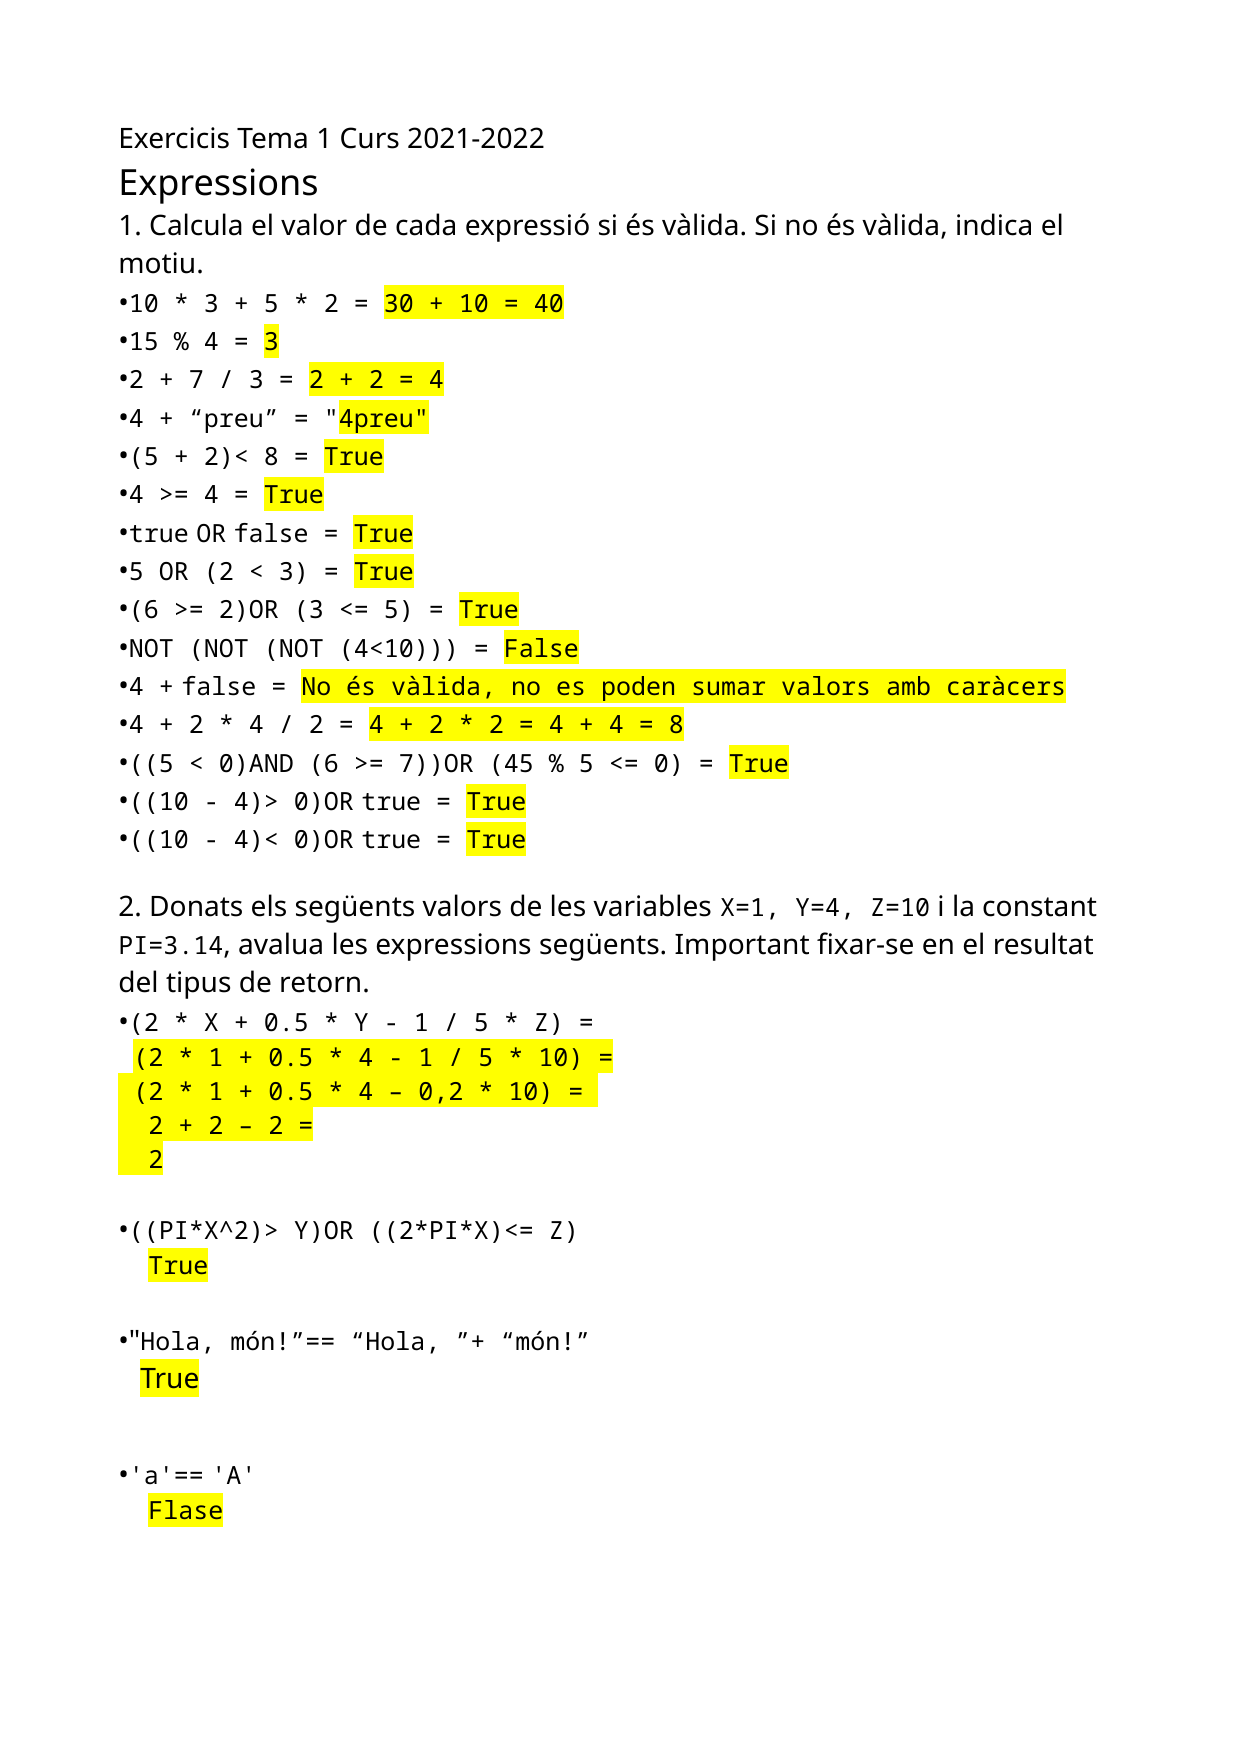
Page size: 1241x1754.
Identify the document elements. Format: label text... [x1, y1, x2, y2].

text 2 + 2 – 2 = [118, 1107, 1122, 1141]
text •'a'== 'A' [118, 1454, 1122, 1493]
text 2 [118, 1141, 1122, 1175]
text •"Hola, món!”== “Hola, ”+ “món!” True [118, 1282, 1122, 1397]
text Flase [118, 1493, 1122, 1527]
text True [118, 1248, 1122, 1282]
text 2. Donats els següents valors de les variables X=1, Y=4, Z=10 i la constant PI=3.14, avalua les expressions següents. Important fixar-se en el resultat del tipus de retorn. •(2 * X + 0.5 * Y - 1 / 5 * Z) = [118, 886, 1122, 1039]
text •((PI*X^2)> Y)OR ((2*PI*X)<= Z) [118, 1175, 1122, 1248]
text Exercicis Tema 1 Curs 2021-2022 Expressions 1. Calcula el valor de cada expressió si és vàlida. Si no és vàlida, indica el motiu. •10 * 3 + 5 * 2 = 30 + 10 = 40 •15 % 4 = 3 •2 + 7 / 3 = 2 + 2 = 4 •4 + “preu” = "4preu" •(5 + 2)< 8 = True •4 >= 4 = True •true OR false = True •5 OR (2 < 3) = True •(6 >= 2)OR (3 <= 5) = True •NOT (NOT (NOT (4<10))) = False •4 + false = No és vàlida, no es poden sumar valors amb caràcers •4 + 2 * 4 / 2 = 4 + 2 * 2 = 4 + 4 = 8 •((5 < 0)AND (6 >= 7))OR (45 % 5 <= 0) = True •((10 - 4)> 0)OR true = True •((10 - 4)< 0)OR true = True [118, 118, 1122, 886]
text (2 * 1 + 0.5 * 4 - 1 / 5 * 10) = [118, 1039, 1122, 1073]
text (2 * 1 + 0.5 * 4 – 0,2 * 10) = [118, 1073, 1122, 1107]
